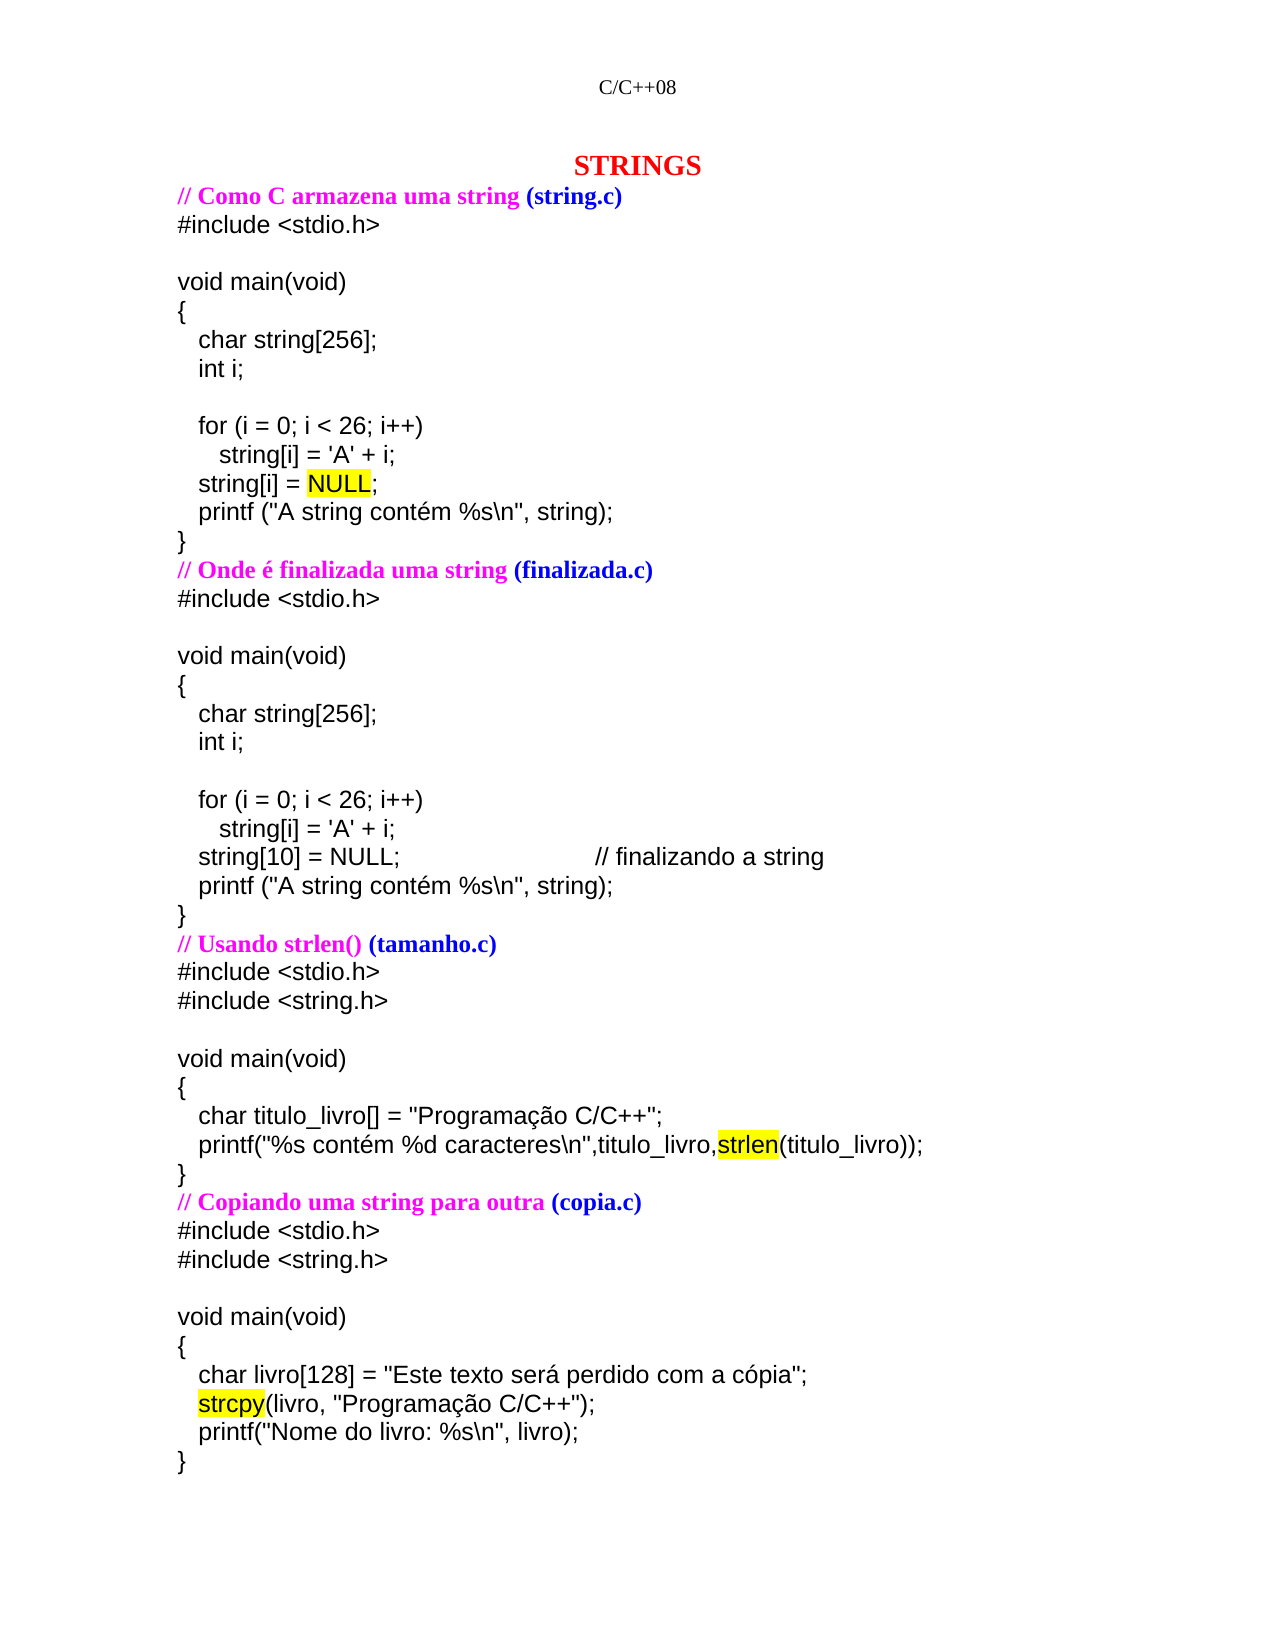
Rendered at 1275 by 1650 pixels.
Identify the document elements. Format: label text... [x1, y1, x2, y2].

text #include <stdio.h> [177, 210, 1098, 239]
text { [177, 296, 1098, 325]
text void main(void) [177, 1044, 1098, 1072]
text int i; [177, 354, 1098, 382]
text printf("%s contém %d caracteres\n",titulo_livro,strlen(titulo_livro)); [177, 1130, 1098, 1159]
text strcpy(livro, "Programação C/C++"); [177, 1389, 1098, 1417]
text char titulo_livro[] = "Programação C/C++"; [177, 1101, 1098, 1130]
text #include <string.h> [177, 1245, 1098, 1274]
text #include <stdio.h> [177, 1216, 1098, 1245]
text string[i] = 'A' + i; [177, 814, 1098, 842]
text void main(void) [177, 1302, 1098, 1331]
text { [177, 1331, 1098, 1360]
text } [177, 900, 1098, 929]
text string[i] = NULL; [177, 469, 1098, 497]
text printf ("A string contém %s\n", string); [177, 871, 1098, 900]
text char livro[128] = "Este texto será perdido com a cópia"; [177, 1360, 1098, 1389]
text char string[256]; [177, 699, 1098, 727]
text { [177, 1072, 1098, 1101]
text // Onde é finalizada uma string (finalizada.c) [177, 555, 1098, 584]
text printf ("A string contém %s\n", string); [177, 497, 1098, 526]
text for (i = 0; i < 26; i++) [177, 411, 1098, 440]
subtitle STRINGS [177, 148, 1098, 181]
text void main(void) [177, 641, 1098, 670]
text // Usando strlen() (tamanho.c) [177, 929, 1098, 957]
text char string[256]; [177, 325, 1098, 354]
text { [177, 670, 1098, 699]
text void main(void) [177, 267, 1098, 296]
text } [177, 1446, 1098, 1475]
text #include <stdio.h> [177, 584, 1098, 612]
text printf("Nome do livro: %s\n", livro); [177, 1417, 1098, 1446]
text int i; [177, 727, 1098, 756]
text #include <stdio.h> [177, 957, 1098, 986]
text } [177, 1159, 1098, 1187]
text // Copiando uma string para outra (copia.c) [177, 1187, 1098, 1216]
text for (i = 0; i < 26; i++) [177, 785, 1098, 814]
text } [177, 526, 1098, 555]
text string[i] = 'A' + i; [177, 440, 1098, 469]
text // Como C armazena uma string (string.c) [177, 181, 1098, 210]
text string[10] = NULL; // finalizando a string [177, 842, 1098, 871]
text #include <string.h> [177, 986, 1098, 1015]
